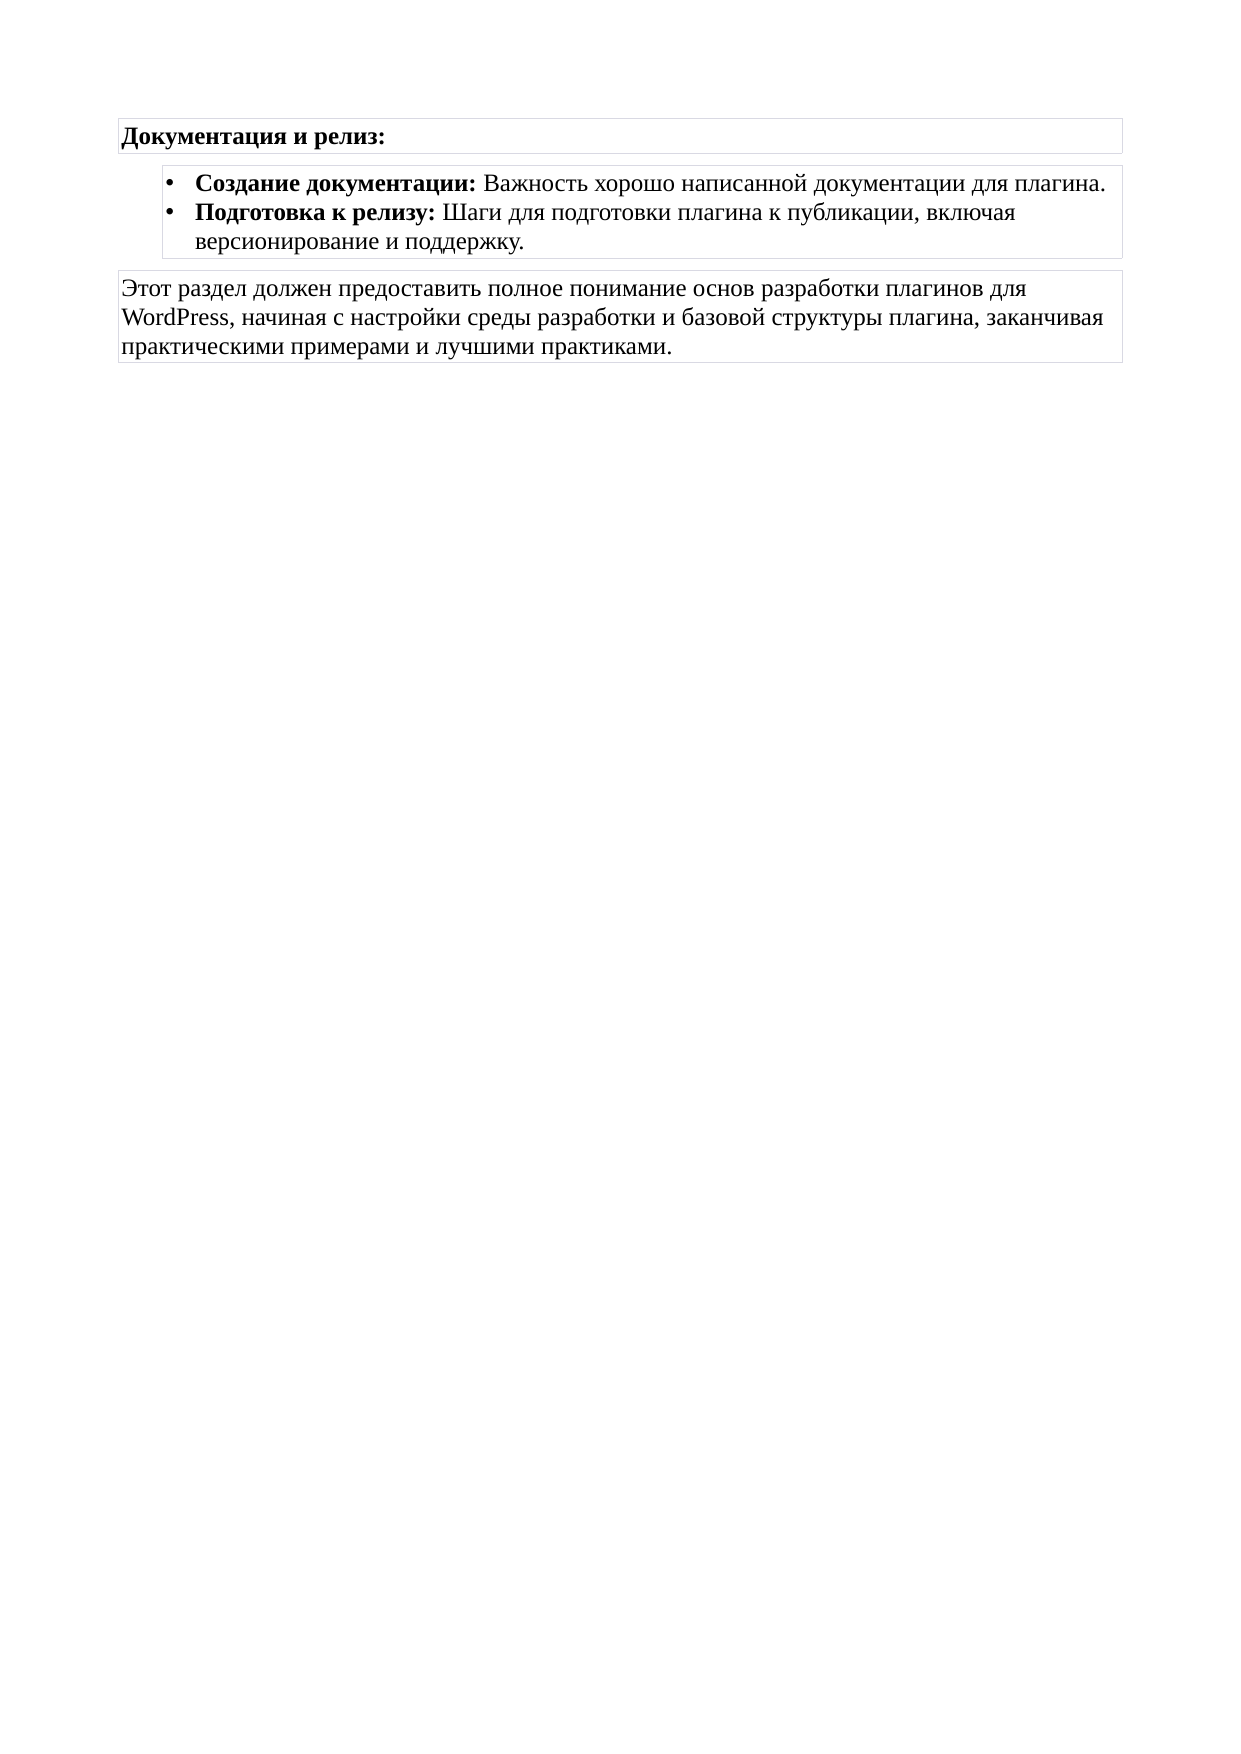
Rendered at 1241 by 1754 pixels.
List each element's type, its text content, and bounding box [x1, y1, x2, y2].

list Создание документации: Важность хорошо написанной документации для плагина. [163, 166, 1122, 194]
list Подготовка к релизу: Шаги для подготовки плагина к публикации, включая версионирование и поддержку. [163, 194, 1122, 258]
text Этот раздел должен предоставить полное понимание основ разработки плагинов для WordPress, начиная с настройки среды разработки и базовой структуры плагина, заканчивая практическими примерами и лучшими практиками. [119, 271, 1122, 362]
subtitle Документация и релиз: [119, 119, 1122, 153]
